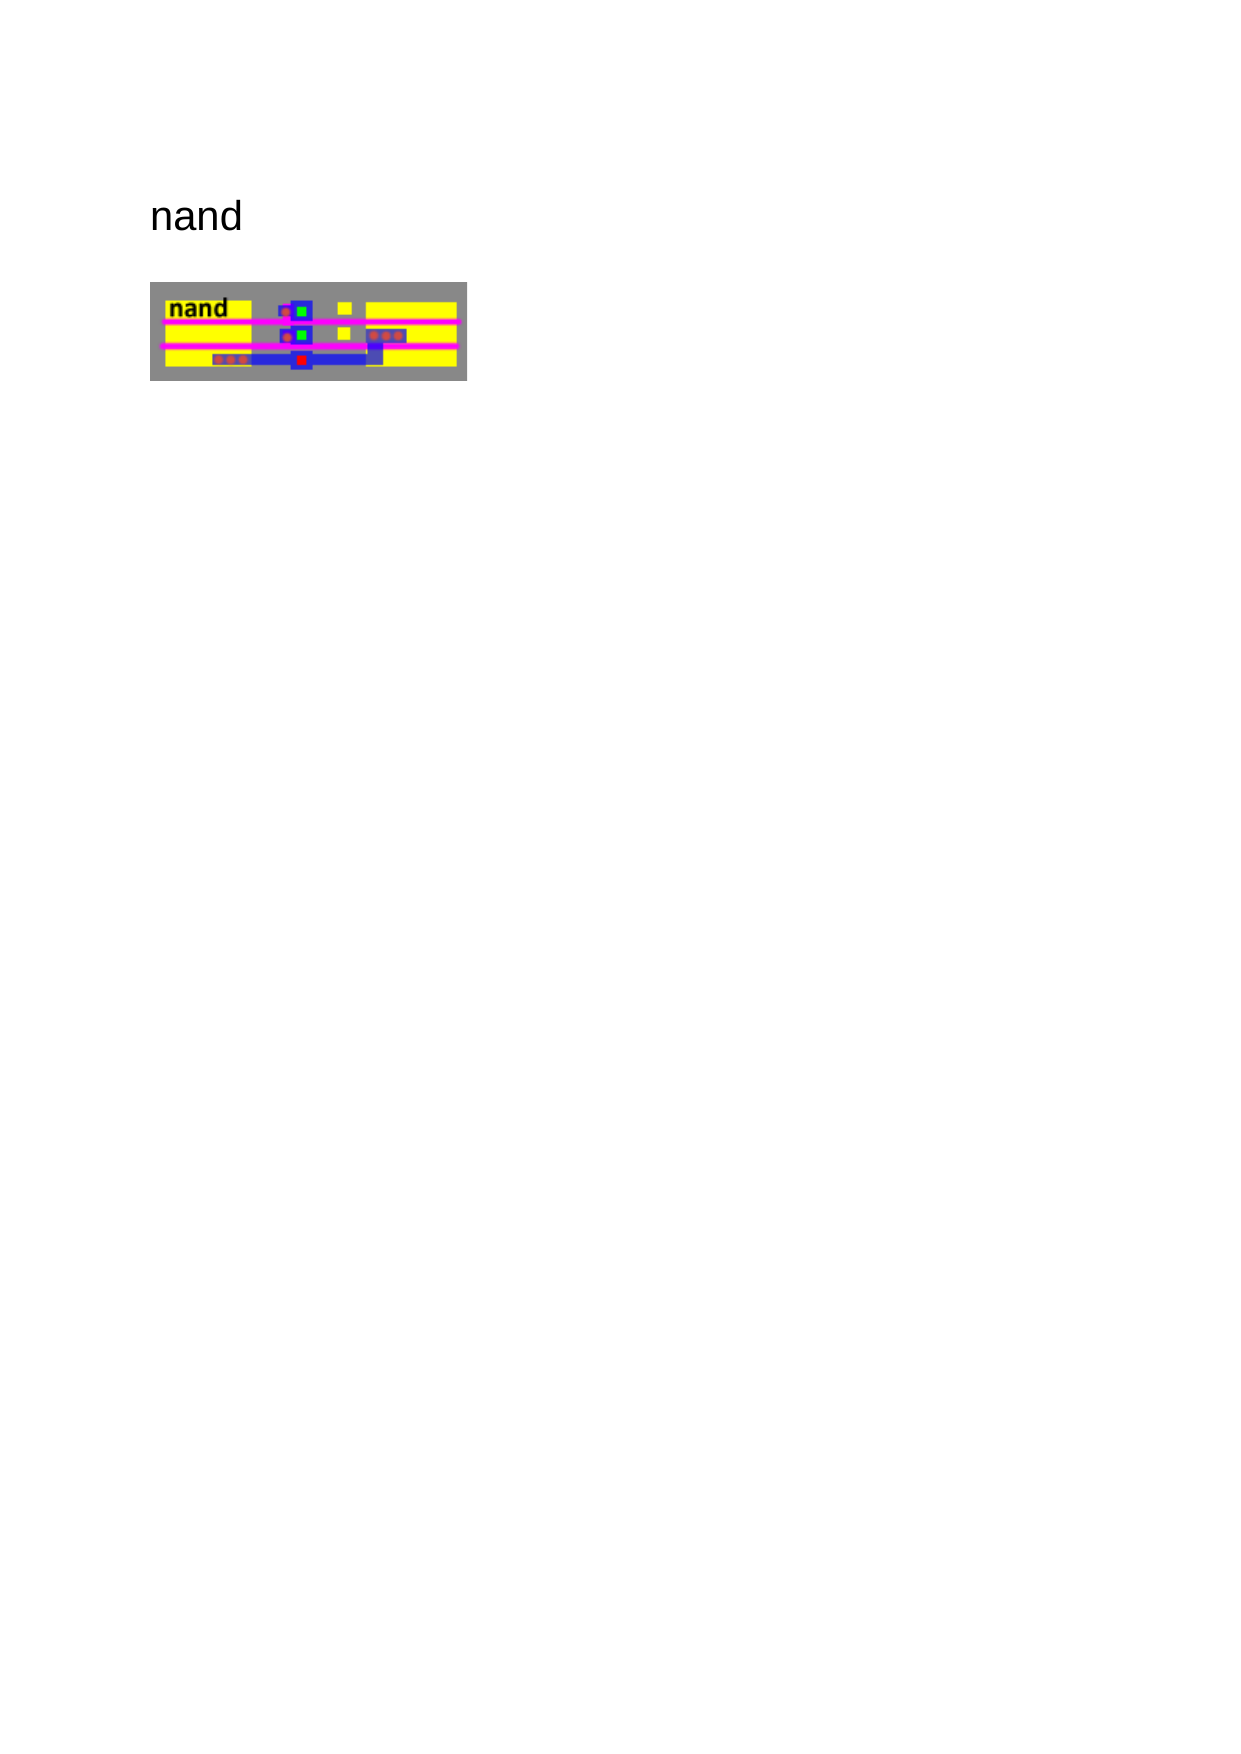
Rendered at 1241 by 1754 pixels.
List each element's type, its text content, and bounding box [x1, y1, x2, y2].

subtitle nand [150, 192, 1090, 239]
picture [150, 282, 468, 381]
